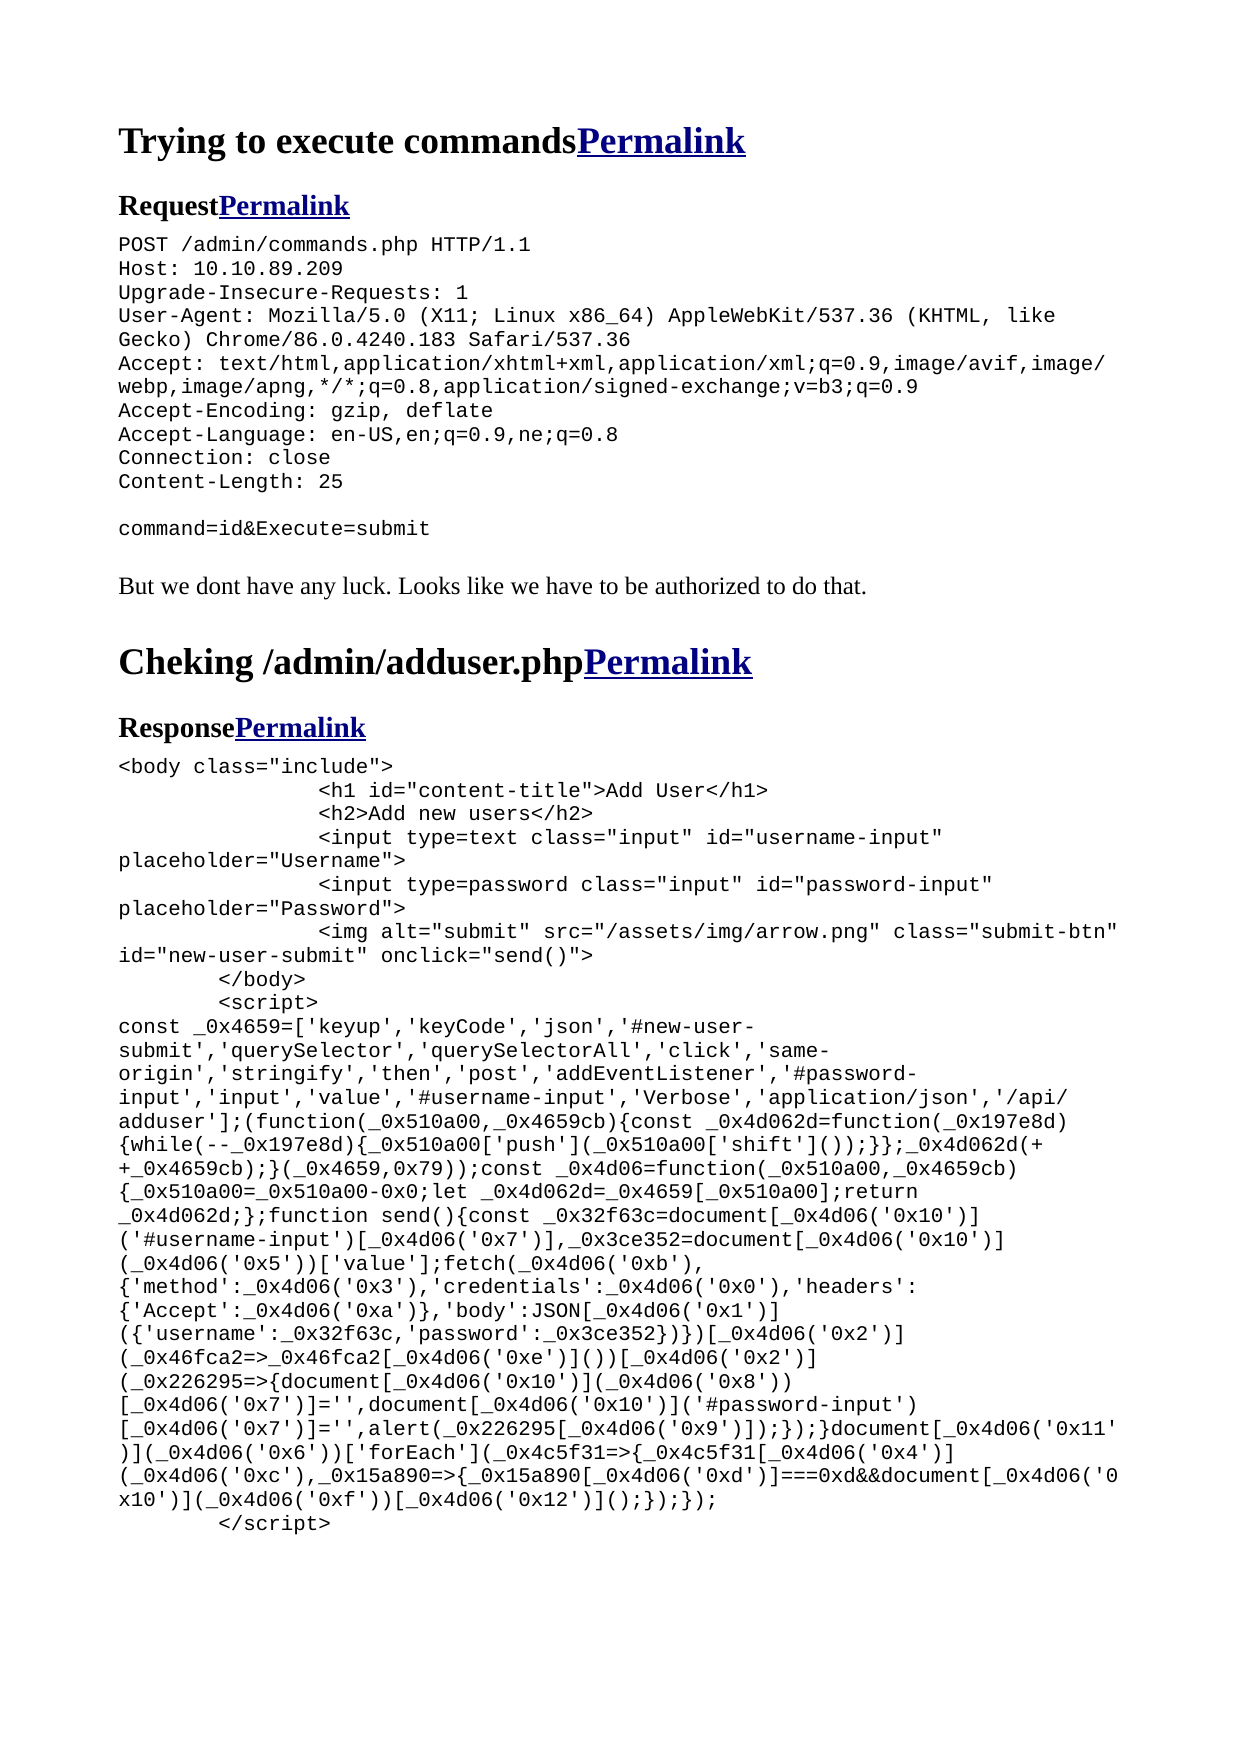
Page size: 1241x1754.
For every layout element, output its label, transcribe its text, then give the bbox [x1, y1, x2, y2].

text POST /admin/commands.php HTTP/1.1 [118, 234, 1122, 258]
subtitle RequestPermalink [118, 188, 1122, 222]
text </script> [118, 1513, 1122, 1536]
text command=id&Execute=submit [118, 518, 1122, 542]
text <script> [118, 992, 1122, 1016]
text Accept-Encoding: gzip, deflate [118, 400, 1122, 423]
text </body> [118, 969, 1122, 992]
text <h2>Add new users</h2> [118, 803, 1122, 827]
text <input type=password class="input" id="password-input" placeholder="Password"> [118, 874, 1122, 921]
text <input type=text class="input" id="username-input" placeholder="Username"> [118, 827, 1122, 874]
text But we dont have any luck. Looks like we have to be authorized to do that. [118, 571, 1122, 600]
text const _0x4659=['keyup','keyCode','json','#new-user-submit','querySelector','querySelectorAll','click','same-origin','stringify','then','post','addEventListener','#password-input','input','value','#username-input','Verbose','application/json','/api/adduser'];(function(_0x510a00,_0x4659cb){const _0x4d062d=function(_0x197e8d){while(--_0x197e8d){_0x510a00['push'](_0x510a00['shift']());}};_0x4d062d(++_0x4659cb);}(_0x4659,0x79));const _0x4d06=function(_0x510a00,_0x4659cb){_0x510a00=_0x510a00-0x0;let _0x4d062d=_0x4659[_0x510a00];return _0x4d062d;};function send(){const _0x32f63c=document[_0x4d06('0x10')]('#username-input')[_0x4d06('0x7')],_0x3ce352=document[_0x4d06('0x10')](_0x4d06('0x5'))['value'];fetch(_0x4d06('0xb'),{'method':_0x4d06('0x3'),'credentials':_0x4d06('0x0'),'headers':{'Accept':_0x4d06('0xa')},'body':JSON[_0x4d06('0x1')]({'username':_0x32f63c,'password':_0x3ce352})})[_0x4d06('0x2')](_0x46fca2=>_0x46fca2[_0x4d06('0xe')]())[_0x4d06('0x2')](_0x226295=>{document[_0x4d06('0x10')](_0x4d06('0x8'))[_0x4d06('0x7')]='',document[_0x4d06('0x10')]('#password-input')[_0x4d06('0x7')]='',alert(_0x226295[_0x4d06('0x9')]);});}document[_0x4d06('0x11')](_0x4d06('0x6'))['forEach'](_0x4c5f31=>{_0x4c5f31[_0x4d06('0x4')](_0x4d06('0xc'),_0x15a890=>{_0x15a890[_0x4d06('0xd')]===0xd&&document[_0x4d06('0x10')](_0x4d06('0xf'))[_0x4d06('0x12')]();});}); [118, 1016, 1122, 1513]
subtitle Trying to execute commandsPermalink [118, 118, 1122, 161]
text Accept-Language: en-US,en;q=0.9,ne;q=0.8 [118, 423, 1122, 447]
text <body class="include"> [118, 756, 1122, 779]
text User-Agent: Mozilla/5.0 (X11; Linux x86_64) AppleWebKit/537.36 (KHTML, like Gecko) Chrome/86.0.4240.183 Safari/537.36 [118, 305, 1122, 353]
subtitle ResponsePermalink [118, 710, 1122, 743]
text Content-Length: 25 [118, 471, 1122, 494]
text Upgrade-Insecure-Requests: 1 [118, 282, 1122, 305]
text Connection: close [118, 447, 1122, 471]
text <h1 id="content-title">Add User</h1> [118, 779, 1122, 803]
text Host: 10.10.89.209 [118, 258, 1122, 282]
text Accept: text/html,application/xhtml+xml,application/xml;q=0.9,image/avif,image/webp,image/apng,*/*;q=0.8,application/signed-exchange;v=b3;q=0.9 [118, 353, 1122, 400]
subtitle Cheking /admin/adduser.phpPermalink [118, 640, 1122, 683]
text <img alt="submit" src="/assets/img/arrow.png" class="submit-btn" id="new-user-submit" onclick="send()"> [118, 921, 1122, 969]
